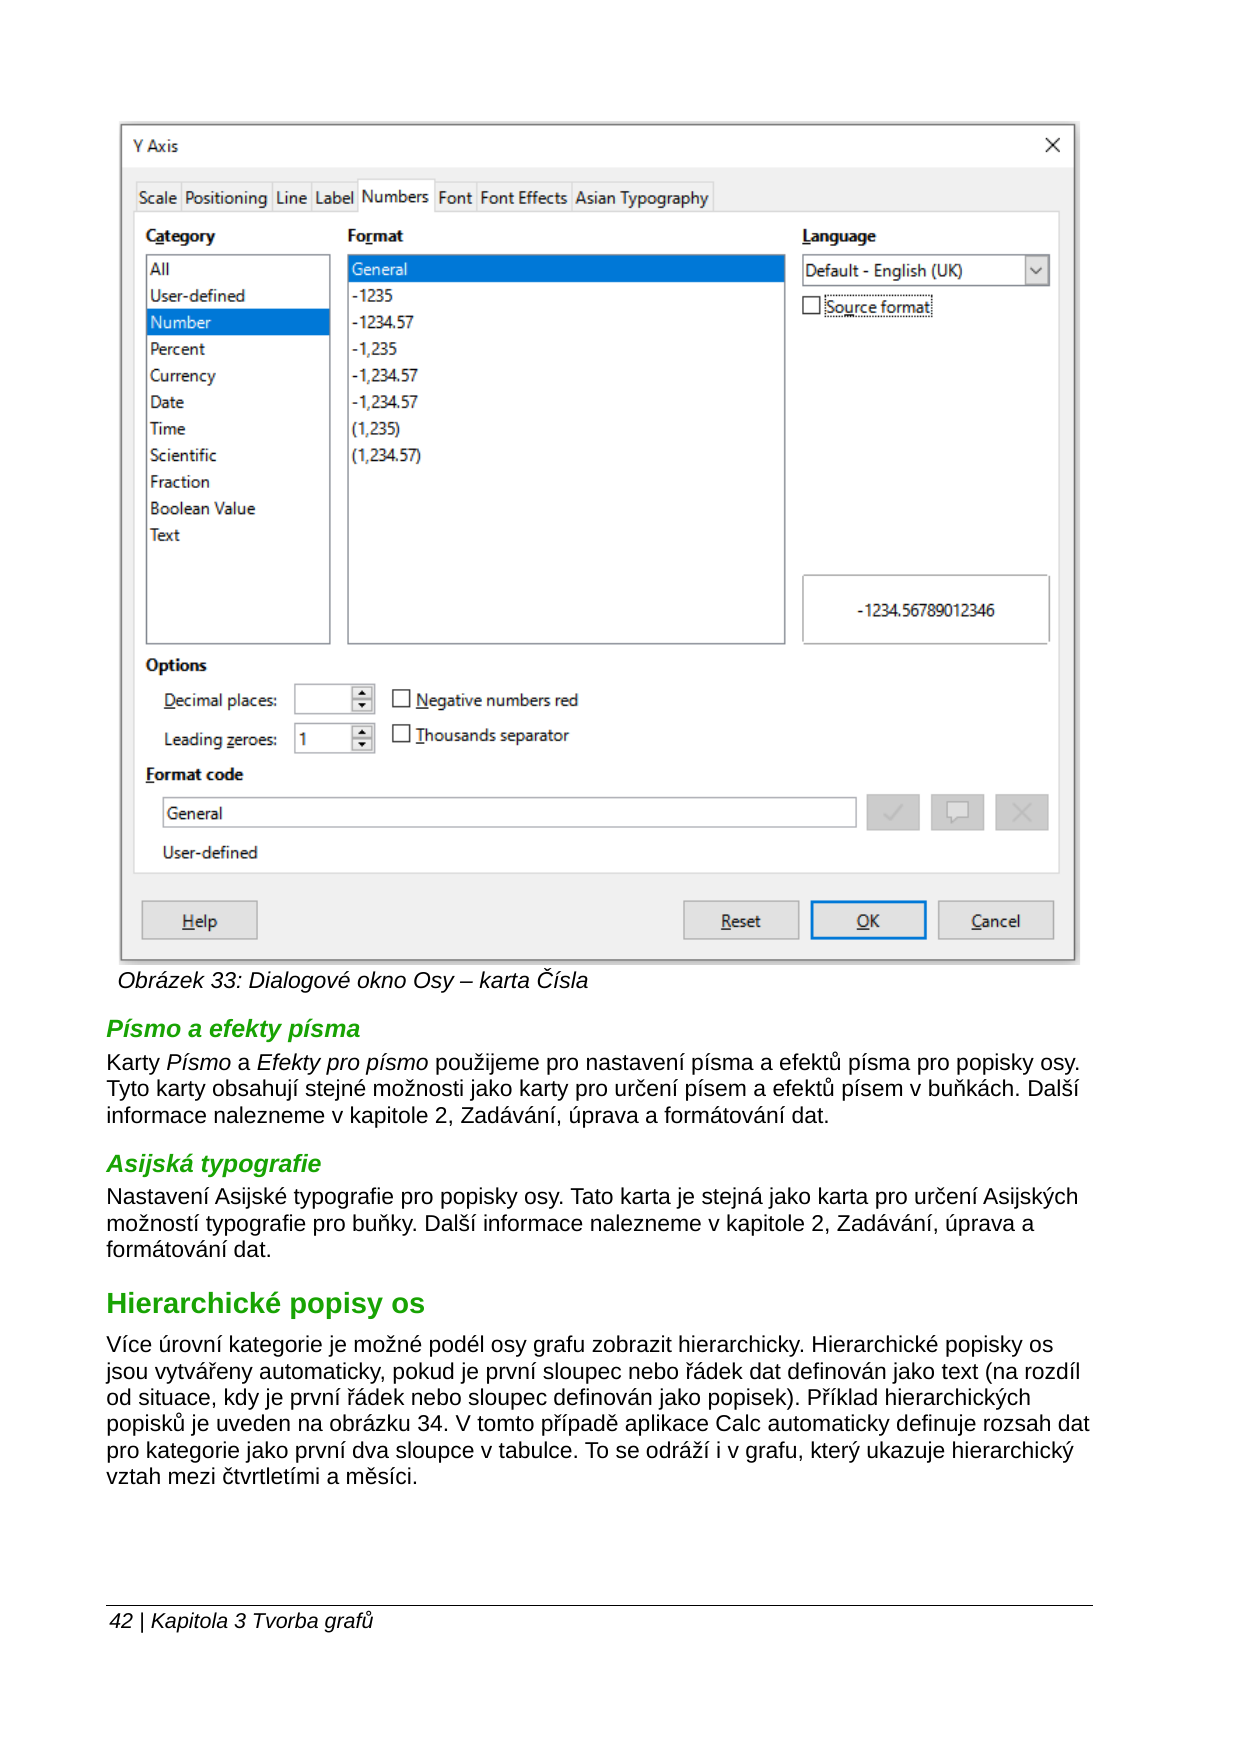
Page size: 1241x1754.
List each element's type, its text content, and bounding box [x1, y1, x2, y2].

subtitle Asijská typografie [106, 1149, 1093, 1177]
picture [118, 121, 1080, 965]
text Karty Písmo a Efekty pro písmo použijeme pro nastavení písma a efektů písma pro popisky osy. Tyto karty obsahují stejné možnosti jako karty pro určení písem a efektů písem v buňkách. Další informace nalezneme v kapitole 2, Zadávání, úprava a formátování dat. [106, 1049, 1093, 1128]
text Obrázek 33: Dialogové okno Osy – karta Čísla [116, 118, 1083, 994]
text Nastavení Asijské typografie pro popisky osy. Tato karta je stejná jako karta pro určení Asijských možností typografie pro buňky. Další informace nalezneme v kapitole 2, Zadávání, úprava a formátování dat. [106, 1183, 1093, 1262]
subtitle Písmo a efekty písma [106, 1014, 1093, 1043]
text Více úrovní kategorie je možné podél osy grafu zobrazit hierarchicky. Hierarchické popisky os jsou vytvářeny automaticky, pokud je první sloupec nebo řádek dat definován jako text (na rozdíl od situace, kdy je první řádek nebo sloupec definován jako popisek). Příklad hierarchických popisků je uveden na obrázku 34. V tomto případě aplikace Calc automaticky definuje rozsah dat pro kategorie jako první dva sloupce v tabulce. To se odráží i v grafu, který ukazuje hierarchický vztah mezi čtvrtletími a měsíci. [106, 1331, 1093, 1489]
subtitle Hierarchické popisy os [106, 1286, 1093, 1319]
